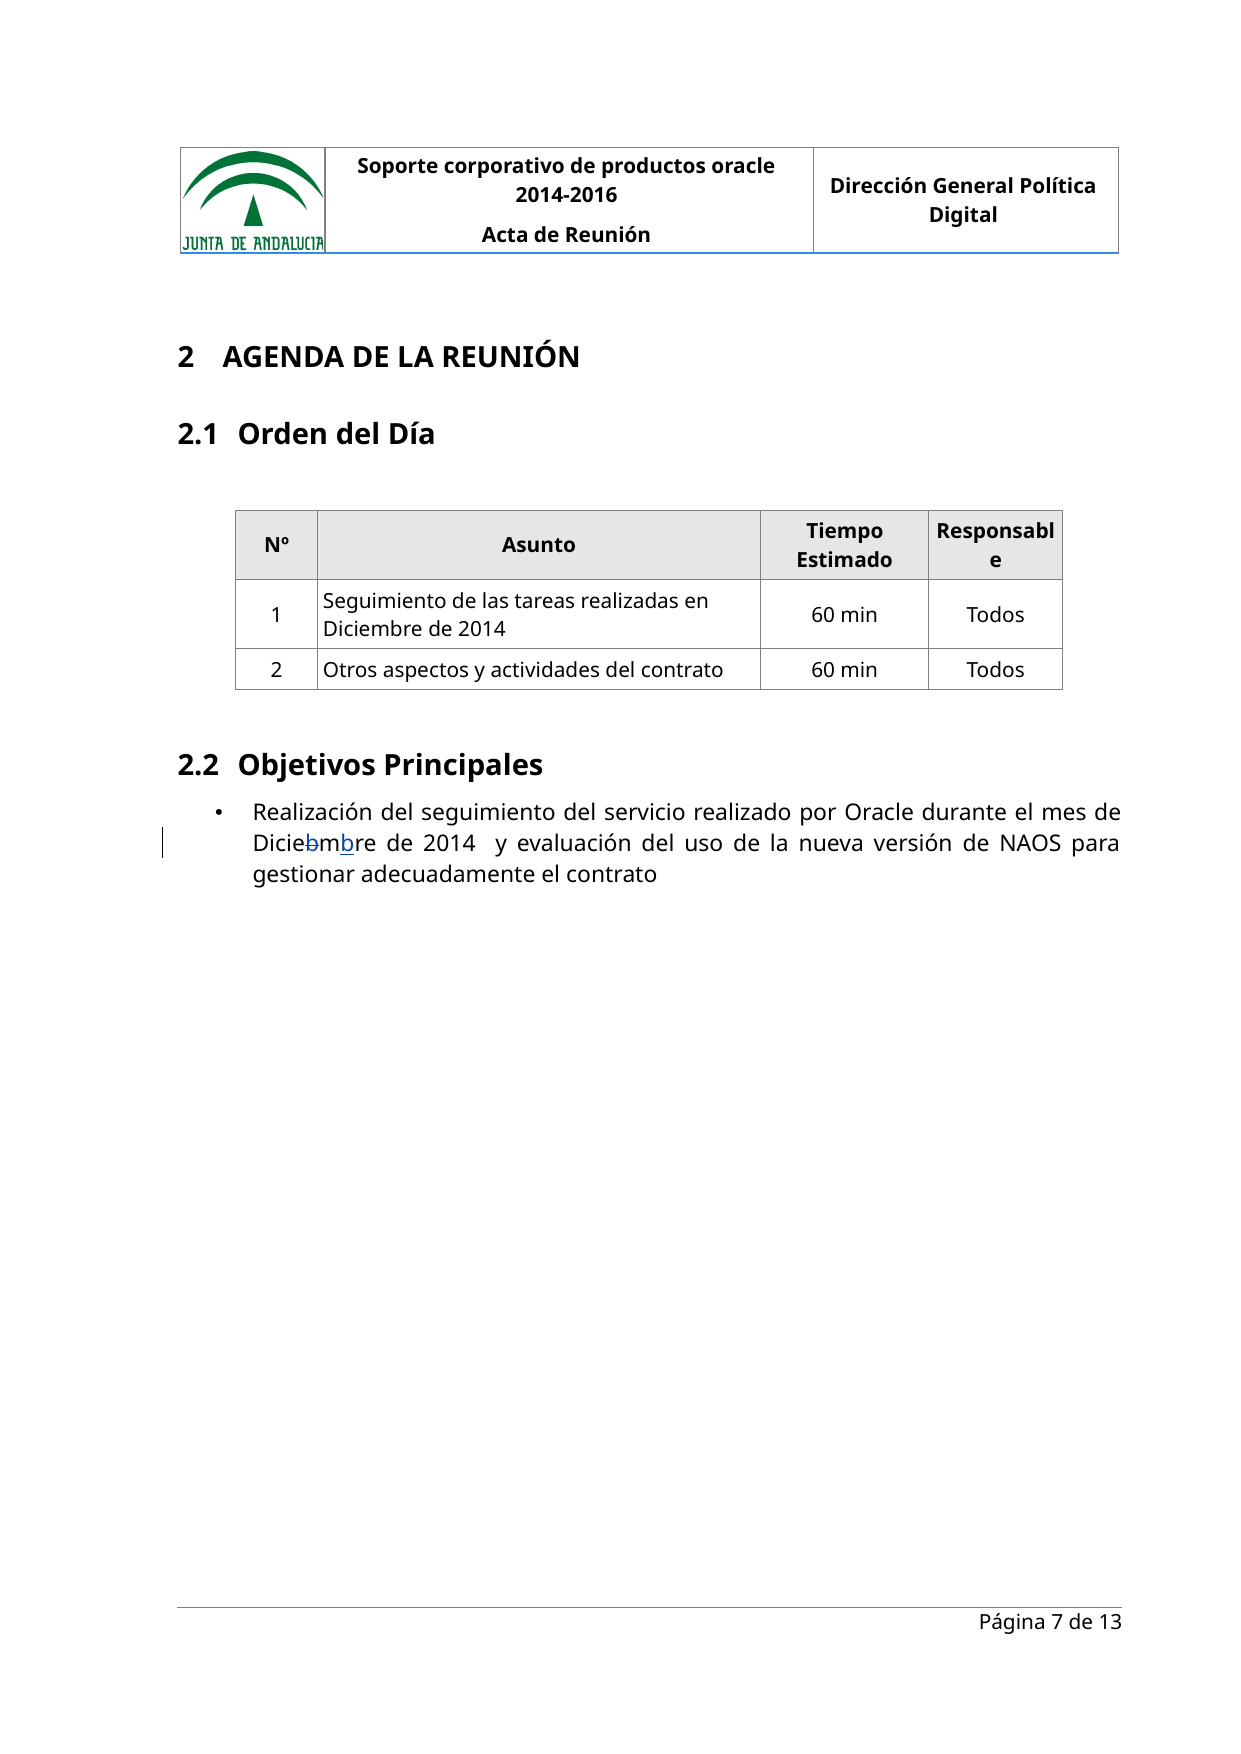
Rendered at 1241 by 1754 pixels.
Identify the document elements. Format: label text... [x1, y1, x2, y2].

table_cell Todos [929, 580, 1062, 648]
table_header Nº [236, 511, 317, 579]
table_cell 2 [236, 649, 317, 689]
table_cell Seguimiento de las tareas realizadas en Diciembre de 2014 [318, 580, 760, 648]
table_header Responsable [929, 511, 1062, 579]
subtitle Orden del Día [177, 414, 1122, 453]
table_cell 60 min [761, 649, 928, 689]
list Realización del seguimiento del servicio realizado por Oracle durante el mes de Diciembre de 2014 y evaluación del uso de la nueva versión de NAOS para gestionar adecuadamente el contrato [215, 796, 1122, 890]
subtitle Objetivos Principales [177, 744, 1122, 783]
table_header Asunto [318, 511, 760, 579]
table_cell Todos [929, 649, 1062, 689]
table_header Tiempo Estimado [761, 511, 928, 579]
picture [182, 151, 324, 250]
table_cell Otros aspectos y actividades del contrato [318, 649, 760, 689]
subtitle AGENDA DE LA REUNIÓN [177, 336, 1122, 376]
table_cell 60 min [761, 580, 928, 648]
table_cell 1 [236, 580, 317, 648]
